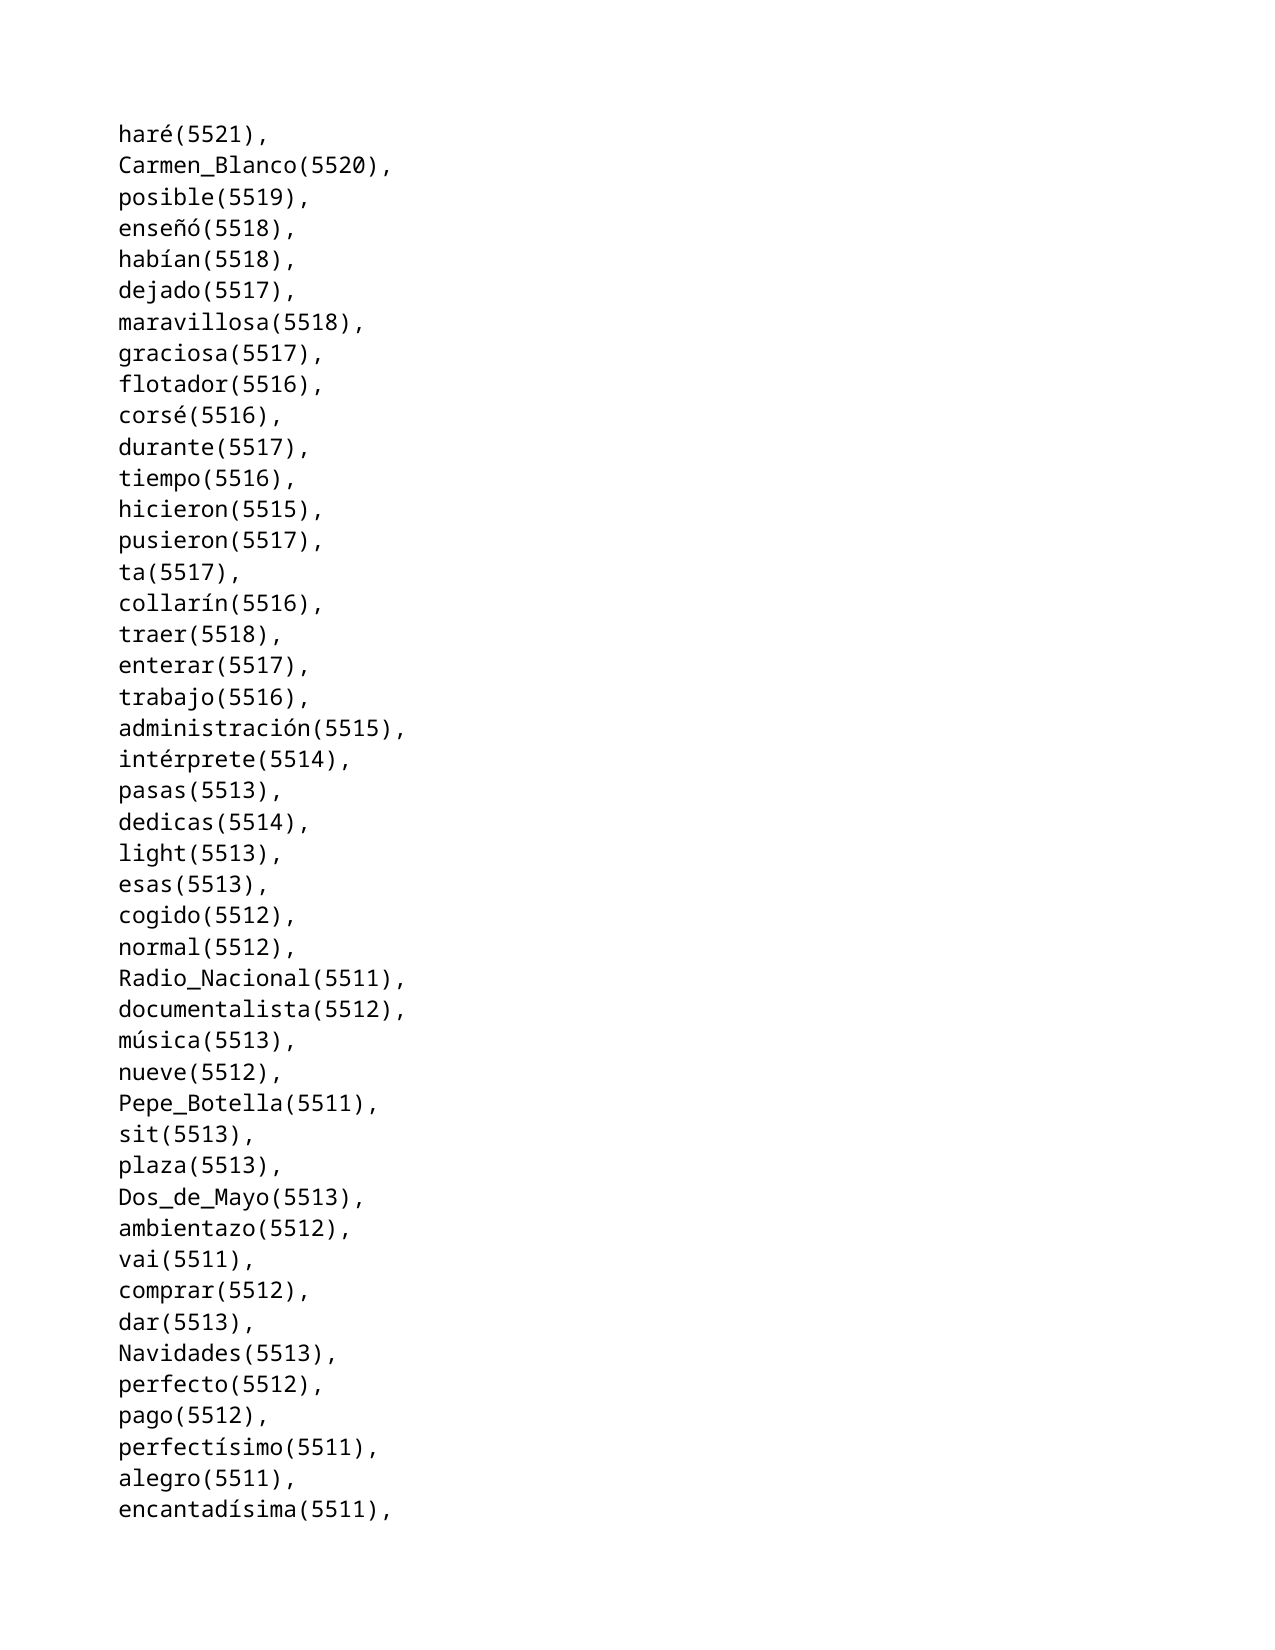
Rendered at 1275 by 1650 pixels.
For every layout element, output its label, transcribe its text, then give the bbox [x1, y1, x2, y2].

text maravillosa(5518), [118, 306, 1157, 337]
text durante(5517), [118, 431, 1157, 462]
text pasas(5513), [118, 774, 1157, 806]
text perfecto(5512), [118, 1368, 1157, 1399]
text administración(5515), [118, 712, 1157, 743]
text esas(5513), [118, 868, 1157, 899]
text Pepe_Botella(5511), [118, 1087, 1157, 1118]
text flotador(5516), [118, 368, 1157, 399]
text alegro(5511), [118, 1462, 1157, 1493]
text enseñó(5518), [118, 212, 1157, 243]
text collarín(5516), [118, 587, 1157, 618]
text corsé(5516), [118, 399, 1157, 431]
text plaza(5513), [118, 1149, 1157, 1181]
text pago(5512), [118, 1399, 1157, 1431]
text normal(5512), [118, 931, 1157, 962]
text encantadísima(5511), [118, 1493, 1157, 1524]
text dar(5513), [118, 1306, 1157, 1337]
text posible(5519), [118, 181, 1157, 212]
text haré(5521), [118, 118, 1157, 149]
text documentalista(5512), [118, 993, 1157, 1024]
text pusieron(5517), [118, 524, 1157, 556]
text graciosa(5517), [118, 337, 1157, 368]
text comprar(5512), [118, 1274, 1157, 1306]
text hicieron(5515), [118, 493, 1157, 524]
text Navidades(5513), [118, 1337, 1157, 1368]
text enterar(5517), [118, 649, 1157, 681]
text intérprete(5514), [118, 743, 1157, 774]
text Radio_Nacional(5511), [118, 962, 1157, 993]
text habían(5518), [118, 243, 1157, 274]
text ambientazo(5512), [118, 1212, 1157, 1243]
text trabajo(5516), [118, 681, 1157, 712]
text vai(5511), [118, 1243, 1157, 1274]
text dejado(5517), [118, 274, 1157, 306]
text música(5513), [118, 1024, 1157, 1056]
text ta(5517), [118, 556, 1157, 587]
text cogido(5512), [118, 899, 1157, 931]
text tiempo(5516), [118, 462, 1157, 493]
text Carmen_Blanco(5520), [118, 149, 1157, 181]
text Dos_de_Mayo(5513), [118, 1181, 1157, 1212]
text nueve(5512), [118, 1056, 1157, 1087]
text sit(5513), [118, 1118, 1157, 1149]
text traer(5518), [118, 618, 1157, 649]
text light(5513), [118, 837, 1157, 868]
text perfectísimo(5511), [118, 1431, 1157, 1462]
text dedicas(5514), [118, 806, 1157, 837]
